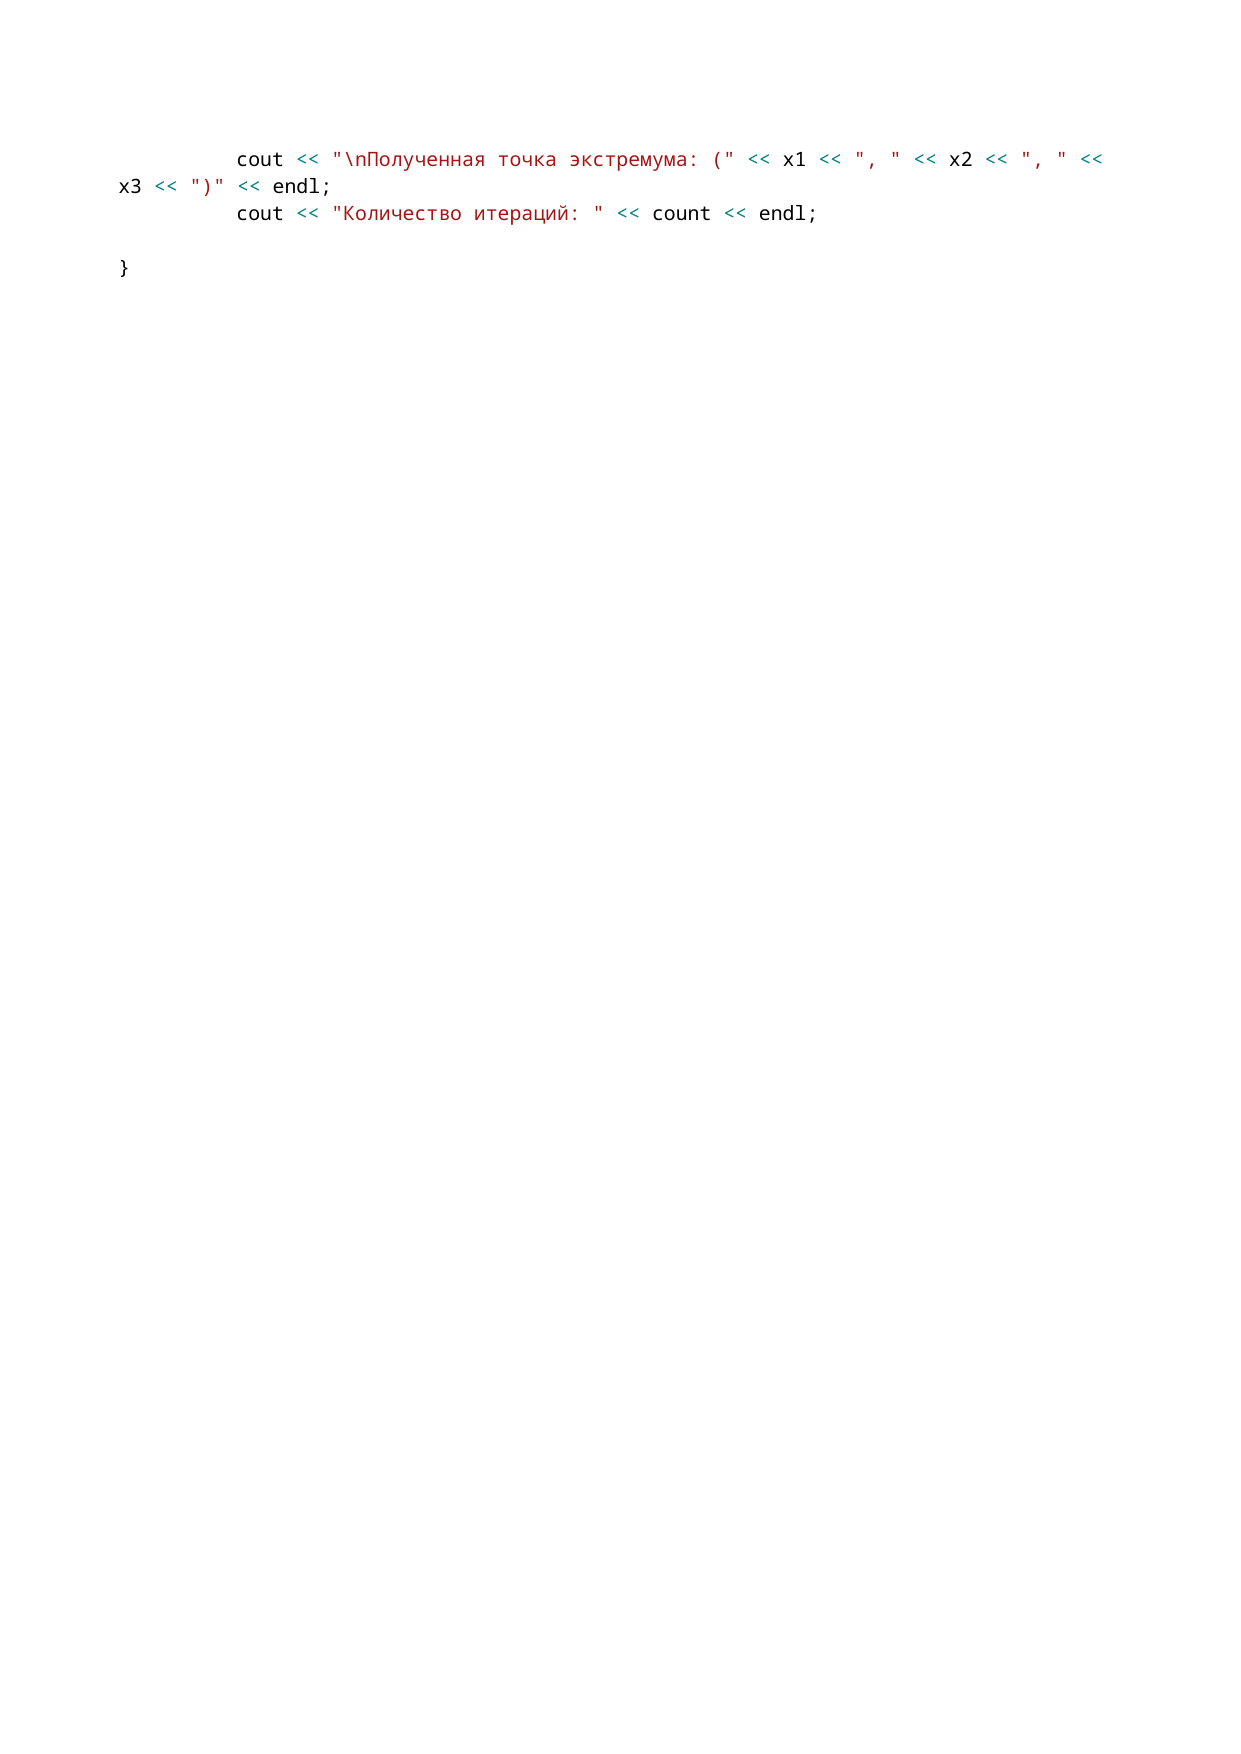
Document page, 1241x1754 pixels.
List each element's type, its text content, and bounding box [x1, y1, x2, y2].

text cout << "Количество итераций: " << count << endl; [118, 199, 1122, 226]
text } [118, 253, 1122, 280]
text cout << "\nПолученная точка экстремума: (" << x1 << ", " << x2 << ", " << x3 << ")" << endl; [118, 145, 1122, 199]
